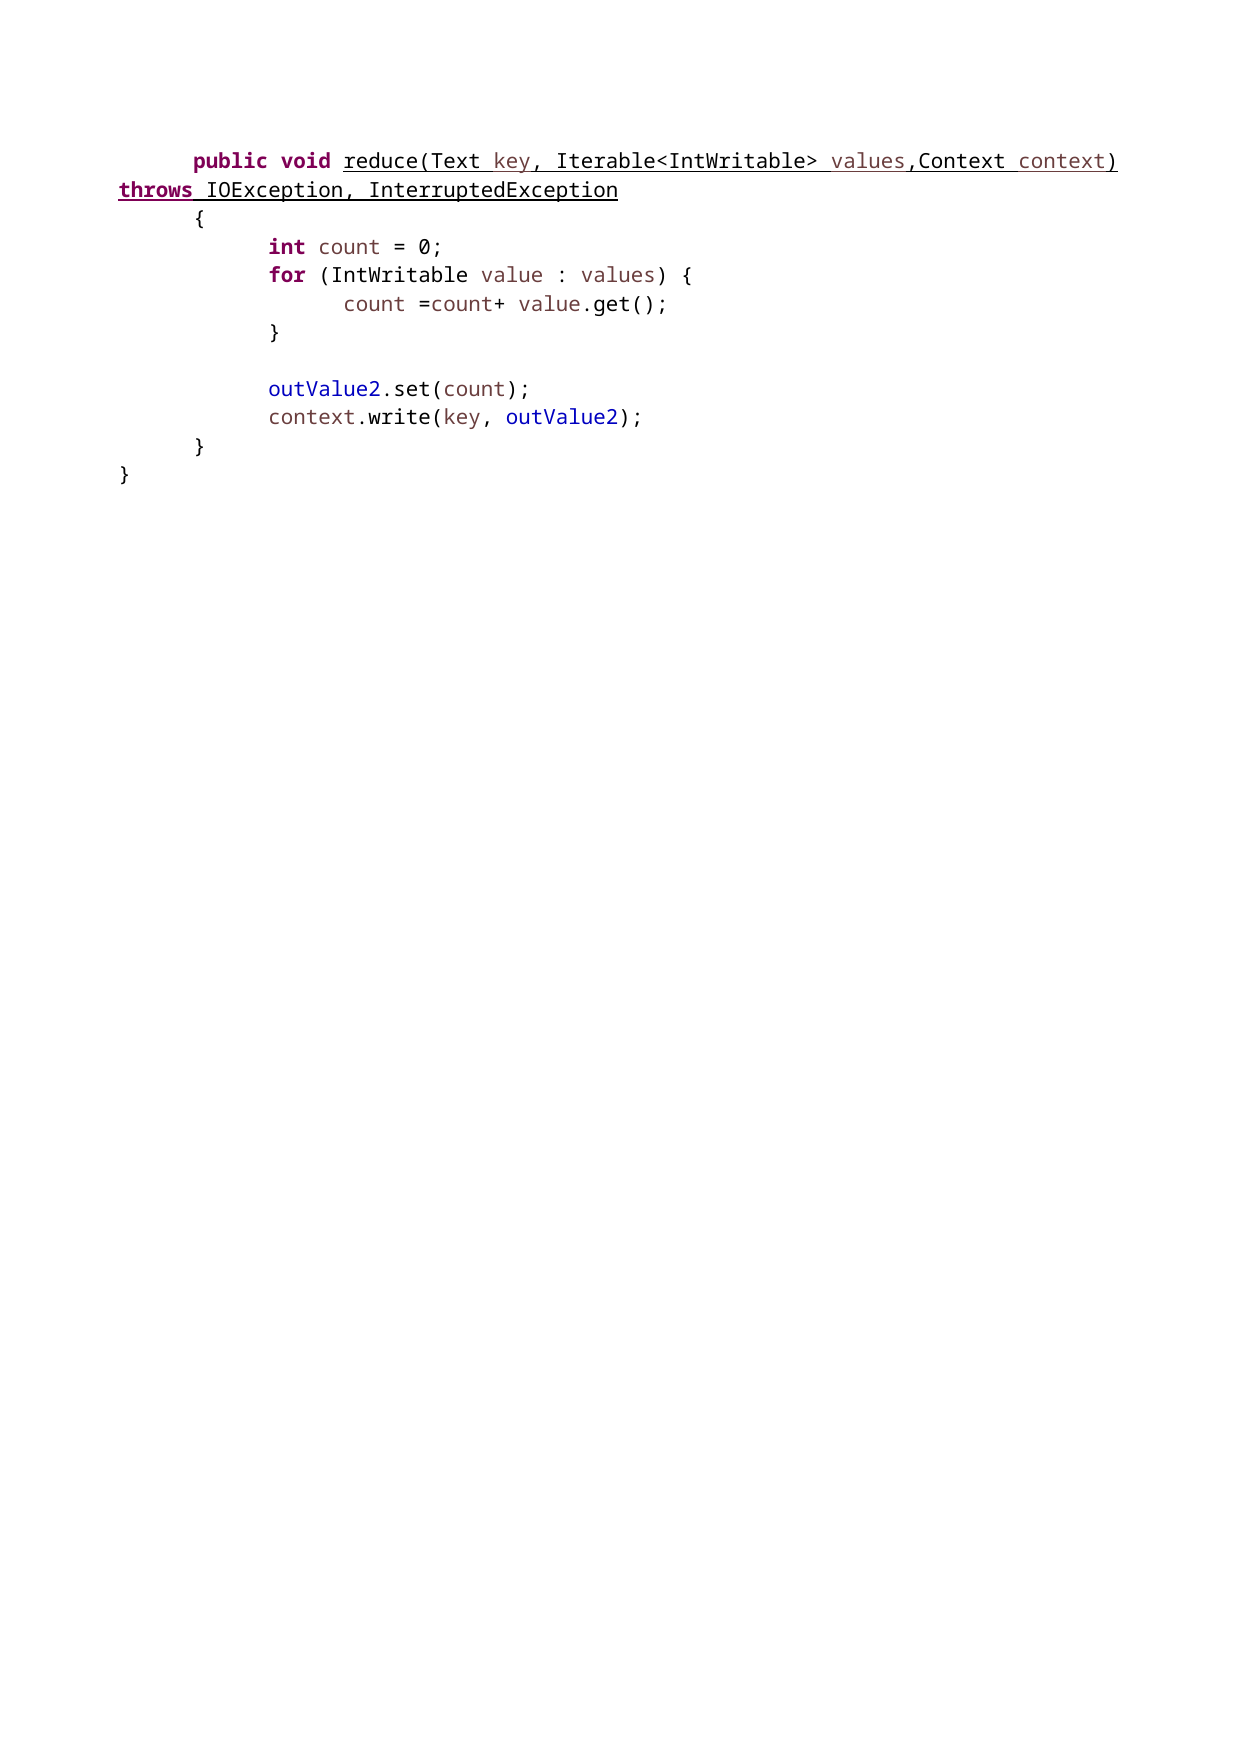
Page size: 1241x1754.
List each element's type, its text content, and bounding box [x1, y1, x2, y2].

text int count = 0; [118, 232, 1122, 260]
text outValue2.set(count); [118, 374, 1122, 402]
text count =count+ value.get(); [118, 289, 1122, 317]
text context.write(key, outValue2); [118, 402, 1122, 431]
text } [118, 431, 1122, 459]
text for (IntWritable value : values) { [118, 260, 1122, 289]
text public void reduce(Text key, Iterable<IntWritable> values,Context context) throws IOException, InterruptedException [118, 147, 1122, 203]
text } [118, 317, 1122, 346]
text } [118, 459, 1122, 488]
text { [118, 203, 1122, 232]
